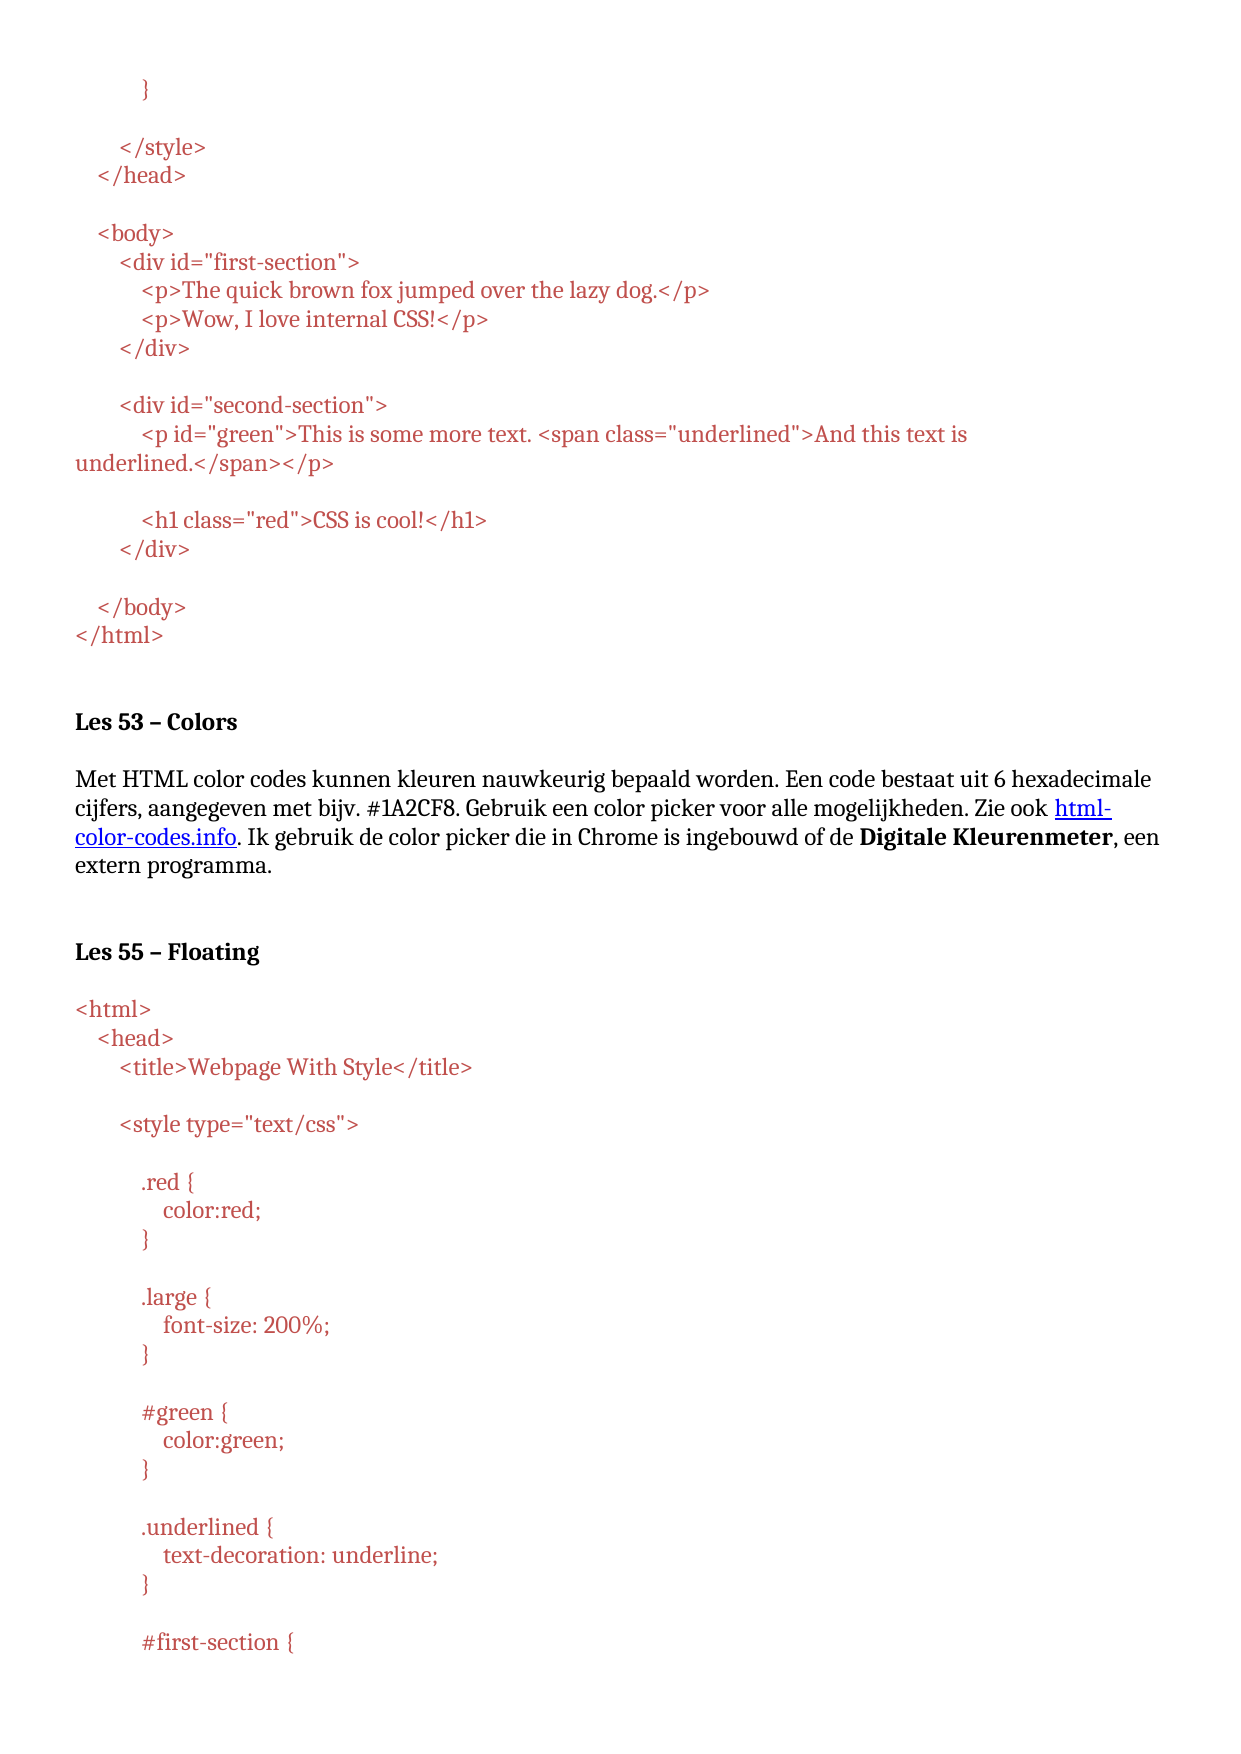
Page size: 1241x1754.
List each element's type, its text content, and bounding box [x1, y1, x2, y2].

text <div id="second-section"> [75, 391, 1165, 420]
text </div> [75, 334, 1165, 362]
text </div> [75, 535, 1165, 564]
text <h1 class="red">CSS is cool!</h1> [75, 506, 1165, 535]
text .large { [75, 1282, 1165, 1311]
text <head> [75, 1024, 1165, 1052]
text Met HTML color codes kunnen kleuren nauwkeurig bepaald worden. Een code bestaat uit 6 hexadecimale cijfers, aangegeven met bijv. #1A2CF8. Gebruik een color picker voor alle mogelijkheden. Zie ook html-color-codes.info. Ik gebruik de color picker die in Chrome is ingebouwd of de Digitale Kleurenmeter, een extern programma. [75, 765, 1165, 880]
text Les 55 – Floating [75, 937, 1165, 966]
text } [75, 1340, 1165, 1369]
text <style type="text/css"> [75, 1110, 1165, 1139]
text </body> [75, 592, 1165, 621]
text <title>Webpage With Style</title> [75, 1052, 1165, 1081]
text <div id="first-section"> [75, 247, 1165, 276]
text text-decoration: underline; [75, 1541, 1165, 1570]
text } [75, 1455, 1165, 1484]
text <p id="green">This is some more text. <span class="underlined">And this text is underlined.</span></p> [75, 420, 1165, 477]
text .underlined { [75, 1512, 1165, 1541]
text } [75, 1225, 1165, 1254]
text <p>Wow, I love internal CSS!</p> [75, 305, 1165, 334]
text color:green; [75, 1426, 1165, 1455]
text <html> [75, 995, 1165, 1024]
text #first-section { [75, 1627, 1165, 1656]
text </html> [75, 621, 1165, 650]
text Les 53 – Colors [75, 707, 1165, 736]
text } [75, 1570, 1165, 1599]
text #green { [75, 1397, 1165, 1426]
text </style> [75, 132, 1165, 161]
text </head> [75, 161, 1165, 190]
text color:red; [75, 1196, 1165, 1225]
text font-size: 200%; [75, 1311, 1165, 1340]
text <p>The quick brown fox jumped over the lazy dog.</p> [75, 276, 1165, 305]
text <body> [75, 219, 1165, 247]
text } [75, 75, 1165, 104]
text .red { [75, 1167, 1165, 1196]
